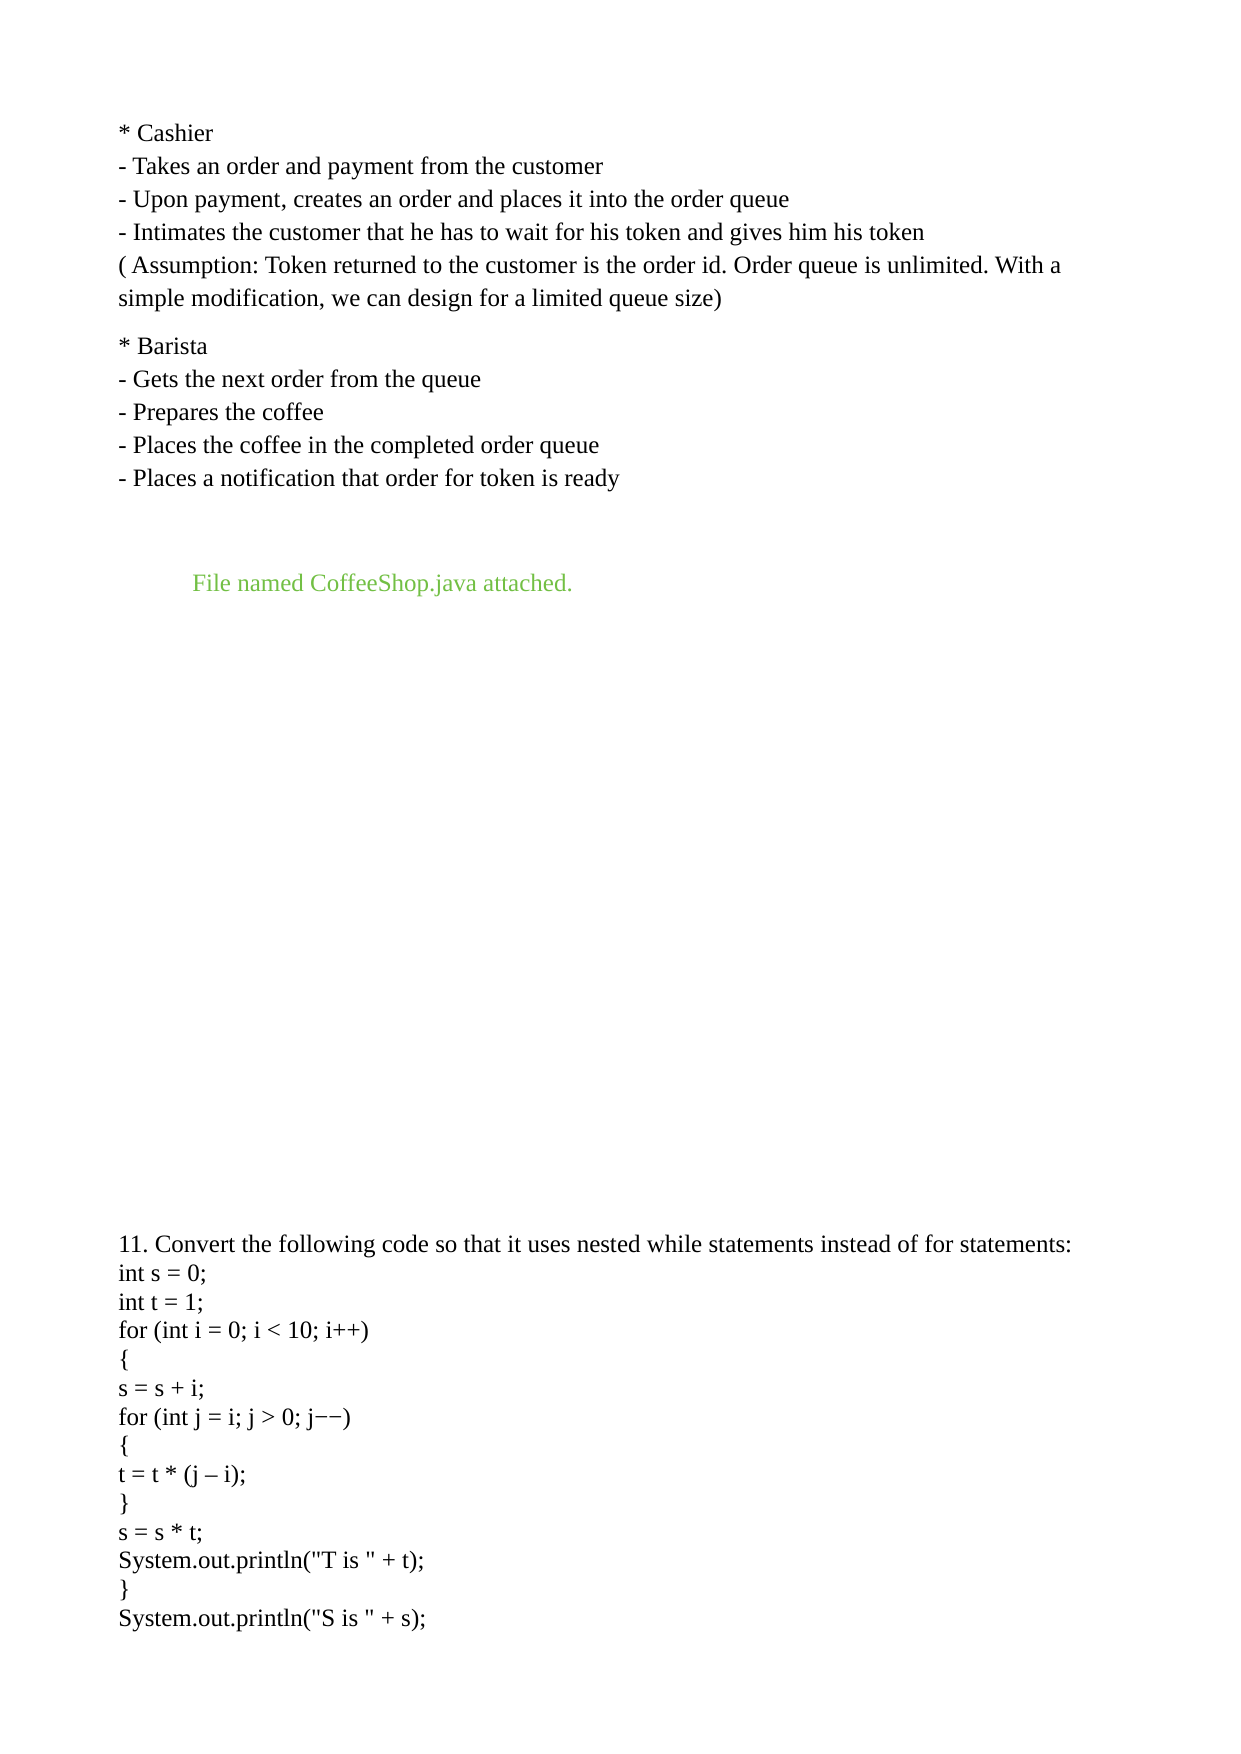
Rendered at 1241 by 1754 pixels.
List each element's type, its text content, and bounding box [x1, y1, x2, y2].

text * Barista - Gets the next order from the queue - Prepares the coffee - Places the coffee in the completed order queue - Places a notification that order for token is ready [118, 331, 1122, 492]
text 11. Convert the following code so that it uses nested while statements instead of for statements: int s = 0; int t = 1; for (int i = 0; i < 10; i++) { s = s + i; [118, 1229, 1122, 1402]
text * Cashier - Takes an order and payment from the customer - Upon payment, creates an order and places it into the order queue - Intimates the customer that he has to wait for his token and gives him his token ( Assumption: Token returned to the customer is the order id. Order queue is unlimited. With a simple modification, we can design for a limited queue size) [118, 118, 1122, 312]
text for (int j = i; j > 0; j−−) { t = t * (j – i); } s = s * t; System.out.println("T is " + t); } System.out.println("S is " + s); [118, 1402, 1122, 1632]
text File named CoffeeShop.java attached. [118, 568, 1122, 597]
